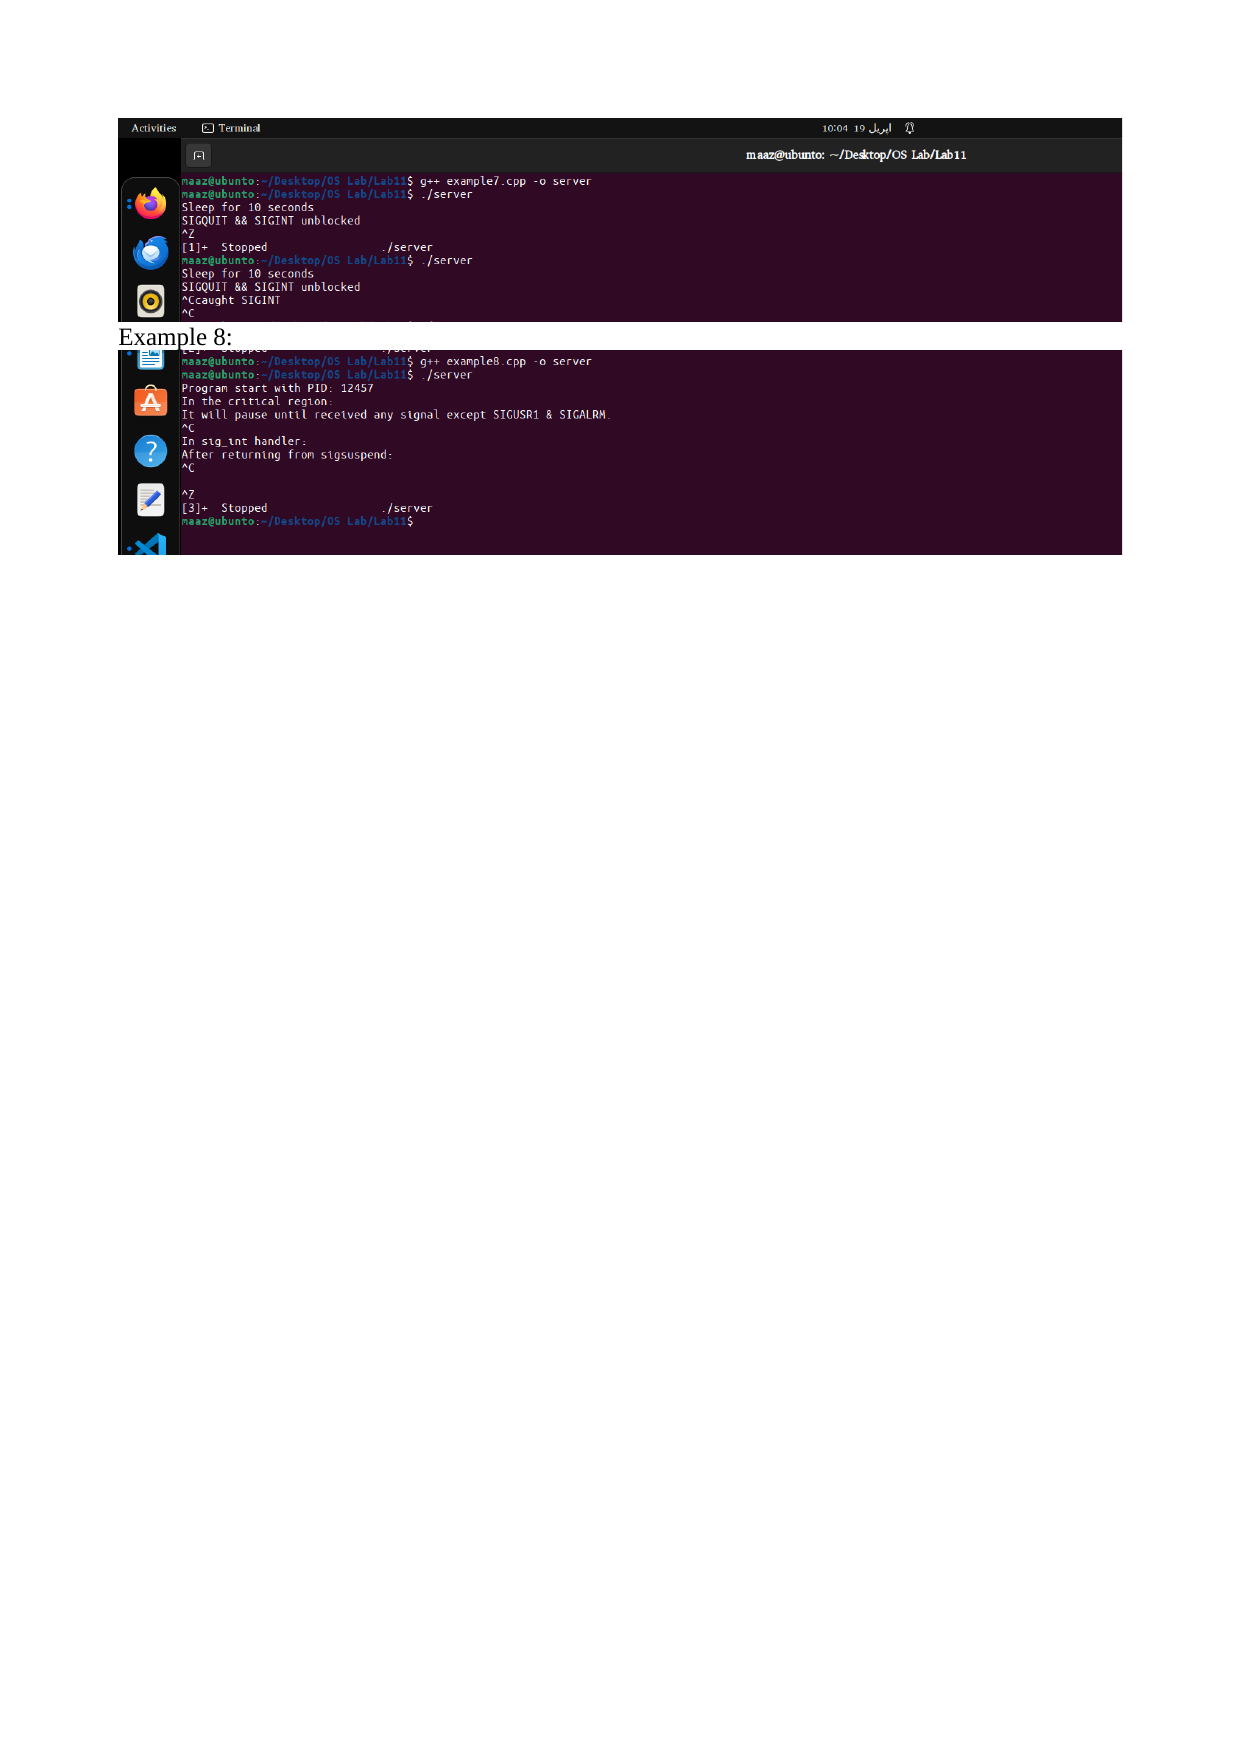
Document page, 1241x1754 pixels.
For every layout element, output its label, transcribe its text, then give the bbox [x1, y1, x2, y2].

picture [118, 118, 1123, 322]
text Example 8: [118, 322, 1122, 350]
picture [118, 350, 1123, 555]
